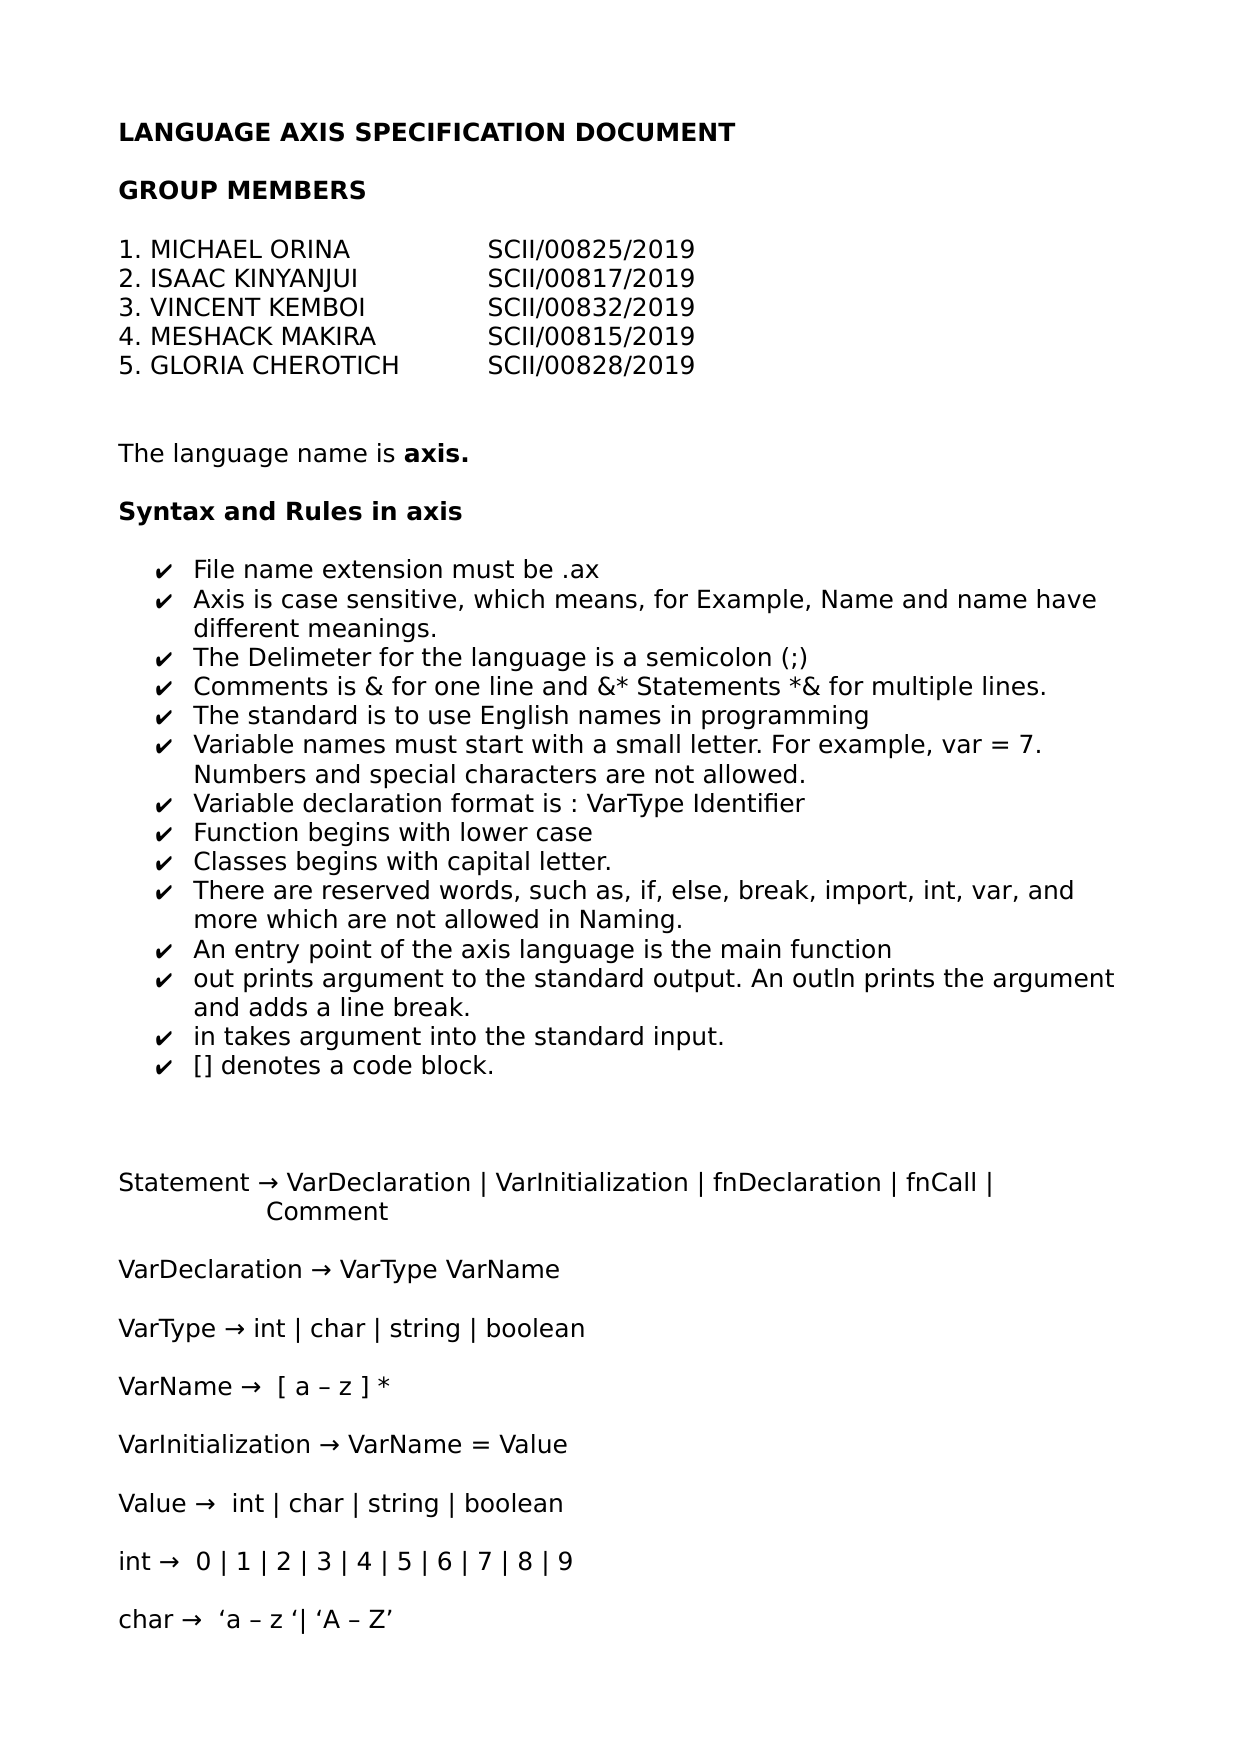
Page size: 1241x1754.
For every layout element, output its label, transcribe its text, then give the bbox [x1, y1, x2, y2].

list The Delimeter for the language is a semicolon (;) [156, 643, 1122, 672]
text char → ‘a – z ‘| ‘A – Z’ [118, 1606, 1122, 1635]
text 2. ISAAC KINYANJUI SCII/00817/2019 [118, 264, 1122, 293]
text Statement → VarDeclaration | VarInitialization | fnDeclaration | fnCall | Comment [118, 1168, 1122, 1226]
list Function begins with lower case [156, 818, 1122, 847]
text VarName → [ a – z ] * [118, 1372, 1122, 1401]
list The standard is to use English names in programming [156, 701, 1122, 731]
list Axis is case sensitive, which means, for Example, Name and name have different meanings. [156, 585, 1122, 643]
list out prints argument to the standard output. An outln prints the argument and adds a line break. [156, 964, 1122, 1022]
text 3. VINCENT KEMBOI SCII/00832/2019 [118, 293, 1122, 322]
text 4. MESHACK MAKIRA SCII/00815/2019 [118, 322, 1122, 351]
list An entry point of the axis language is the main function [156, 935, 1122, 964]
text GROUP MEMBERS [118, 176, 1122, 206]
list Variable declaration format is : VarType Identifier [156, 789, 1122, 818]
text VarInitialization → VarName = Value [118, 1431, 1122, 1460]
list Classes begins with capital letter. [156, 847, 1122, 876]
text Value → int | char | string | boolean [118, 1489, 1122, 1518]
text The language name is axis. [118, 439, 1122, 468]
text VarDeclaration → VarType VarName [118, 1256, 1122, 1285]
list Comments is & for one line and &* Statements *& for multiple lines. [156, 672, 1122, 701]
text Syntax and Rules in axis [118, 497, 1122, 526]
text LANGUAGE AXIS SPECIFICATION DOCUMENT [118, 118, 1122, 147]
list File name extension must be .ax [156, 556, 1122, 585]
list in takes argument into the standard input. [156, 1022, 1122, 1051]
list There are reserved words, such as, if, else, break, import, int, var, and more which are not allowed in Naming. [156, 876, 1122, 935]
text int → 0 | 1 | 2 | 3 | 4 | 5 | 6 | 7 | 8 | 9 [118, 1547, 1122, 1576]
list [] denotes a code block. [156, 1051, 1122, 1081]
list Variable names must start with a small letter. For example, var = 7. Numbers and special characters are not allowed. [156, 731, 1122, 789]
text 5. GLORIA CHEROTICH SCII/00828/2019 [118, 351, 1122, 381]
text 1. MICHAEL ORINA SCII/00825/2019 [118, 235, 1122, 264]
text VarType → int | char | string | boolean [118, 1314, 1122, 1343]
